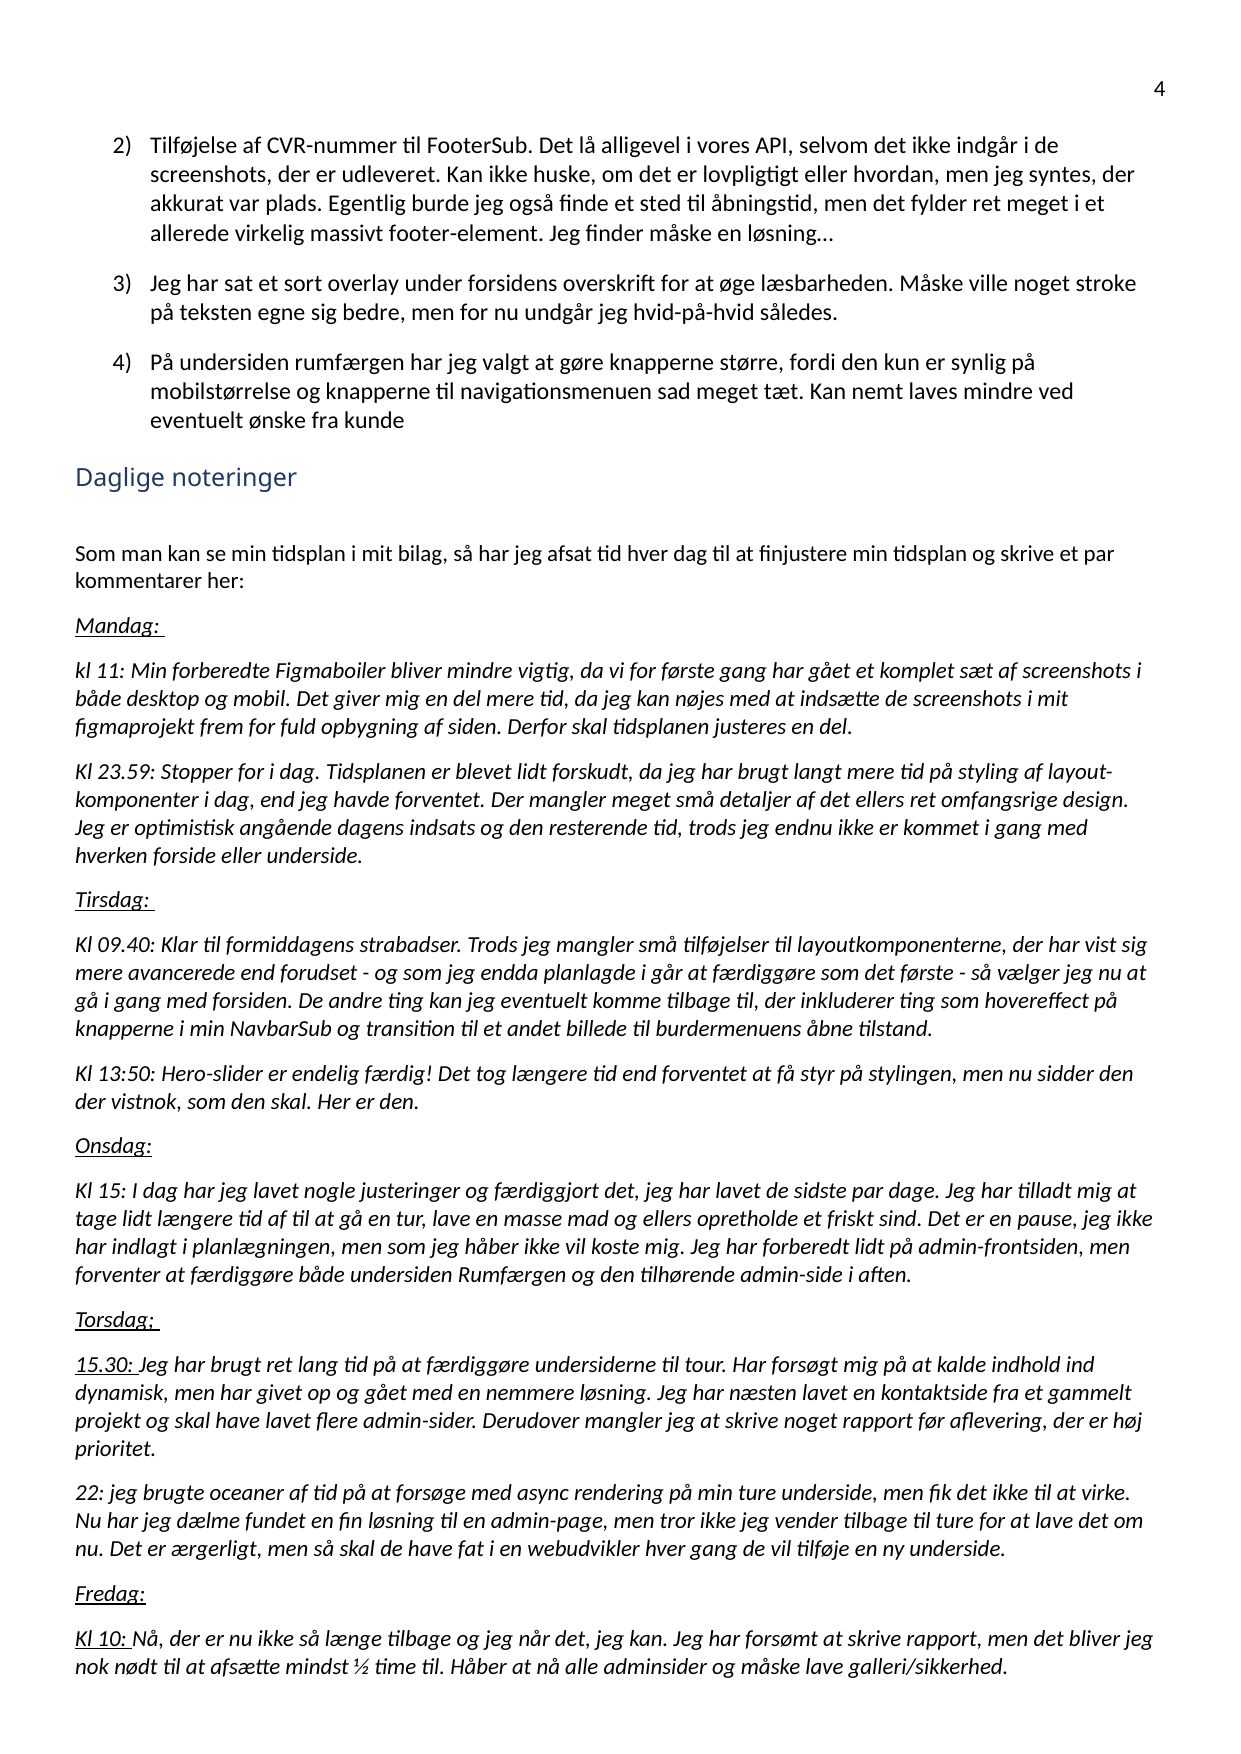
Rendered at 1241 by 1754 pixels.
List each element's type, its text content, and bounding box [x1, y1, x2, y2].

list Tilføjelse af CVR-nummer til FooterSub. Det lå alligevel i vores API, selvom det ikke indgår i de screenshots, der er udleveret. Kan ikke huske, om det er lovpligtigt eller hvordan, men jeg syntes, der akkurat var plads. Egentlig burde jeg også finde et sted til åbningstid, men det fylder ret meget i et allerede virkelig massivt footer-element. Jeg finder måske en løsning… [112, 130, 1165, 247]
text 15.30: Jeg har brugt ret lang tid på at færdiggøre undersiderne til tour. Har forsøgt mig på at kalde indhold ind dynamisk, men har givet op og gået med en nemmere løsning. Jeg har næsten lavet en kontaktside fra et gammelt projekt og skal have lavet flere admin-sider. Derudover mangler jeg at skrive noget rapport før aflevering, der er høj prioritet. [75, 1350, 1165, 1462]
text Mandag: [75, 611, 1165, 639]
text Kl 23.59: Stopper for i dag. Tidsplanen er blevet lidt forskudt, da jeg har brugt langt mere tid på styling af layout-komponenter i dag, end jeg havde forventet. Der mangler meget små detaljer af det ellers ret omfangsrige design. Jeg er optimistisk angående dagens indsats og den resterende tid, trods jeg endnu ikke er kommet i gang med hverken forside eller underside. [75, 757, 1165, 869]
text kl 11: Min forberedte Figmaboiler bliver mindre vigtig, da vi for første gang har gået et komplet sæt af screenshots i både desktop og mobil. Det giver mig en del mere tid, da jeg kan nøjes med at indsætte de screenshots i mit figmaprojekt frem for fuld opbygning af siden. Derfor skal tidsplanen justeres en del. [75, 656, 1165, 740]
text Torsdag; [75, 1305, 1165, 1333]
text Som man kan se min tidsplan i mit bilag, så har jeg afsat tid hver dag til at finjustere min tidsplan og skrive et par kommentarer her: [75, 539, 1165, 595]
text Kl 09.40: Klar til formiddagens strabadser. Trods jeg mangler små tilføjelser til layoutkomponenterne, der har vist sig mere avancerede end forudset - og som jeg endda planlagde i går at færdiggøre som det første - så vælger jeg nu at gå i gang med forsiden. De andre ting kan jeg eventuelt komme tilbage til, der inkluderer ting som hovereffect på knapperne i min NavbarSub og transition til et andet billede til burdermenuens åbne tilstand. [75, 930, 1165, 1042]
list På undersiden rumfærgen har jeg valgt at gøre knapperne større, fordi den kun er synlig på mobilstørrelse og knapperne til navigationsmenuen sad meget tæt. Kan nemt laves mindre ved eventuelt ønske fra kunde [112, 347, 1165, 435]
text Kl 15: I dag har jeg lavet nogle justeringer og færdiggjort det, jeg har lavet de sidste par dage. Jeg har tilladt mig at tage lidt længere tid af til at gå en tur, lave en masse mad og ellers opretholde et friskt sind. Det er en pause, jeg ikke har indlagt i planlægningen, men som jeg håber ikke vil koste mig. Jeg har forberedt lidt på admin-frontsiden, men forventer at færdiggøre både undersiden Rumfærgen og den tilhørende admin-side i aften. [75, 1176, 1165, 1288]
text Kl 13:50: Hero-slider er endelig færdig! Det tog længere tid end forventet at få styr på stylingen, men nu sidder den der vistnok, som den skal. Her er den. [75, 1059, 1165, 1115]
list Jeg har sat et sort overlay under forsidens overskrift for at øge læsbarheden. Måske ville noget stroke på teksten egne sig bedre, men for nu undgår jeg hvid-på-hvid således. [112, 268, 1165, 326]
subtitle Daglige noteringer [75, 460, 1165, 494]
text Kl 10: Nå, der er nu ikke så længe tilbage og jeg når det, jeg kan. Jeg har forsømt at skrive rapport, men det bliver jeg nok nødt til at afsætte mindst ½ time til. Håber at nå alle adminsider og måske lave galleri/sikkerhed. [75, 1624, 1165, 1680]
text 22: jeg brugte oceaner af tid på at forsøge med async rendering på min ture underside, men fik det ikke til at virke. Nu har jeg dælme fundet en fin løsning til en admin-page, men tror ikke jeg vender tilbage til ture for at lave det om nu. Det er ærgerligt, men så skal de have fat i en webudvikler hver gang de vil tilføje en ny underside. [75, 1478, 1165, 1563]
text Tirsdag: [75, 886, 1165, 913]
text Onsdag: [75, 1132, 1165, 1160]
text Fredag: [75, 1579, 1165, 1607]
